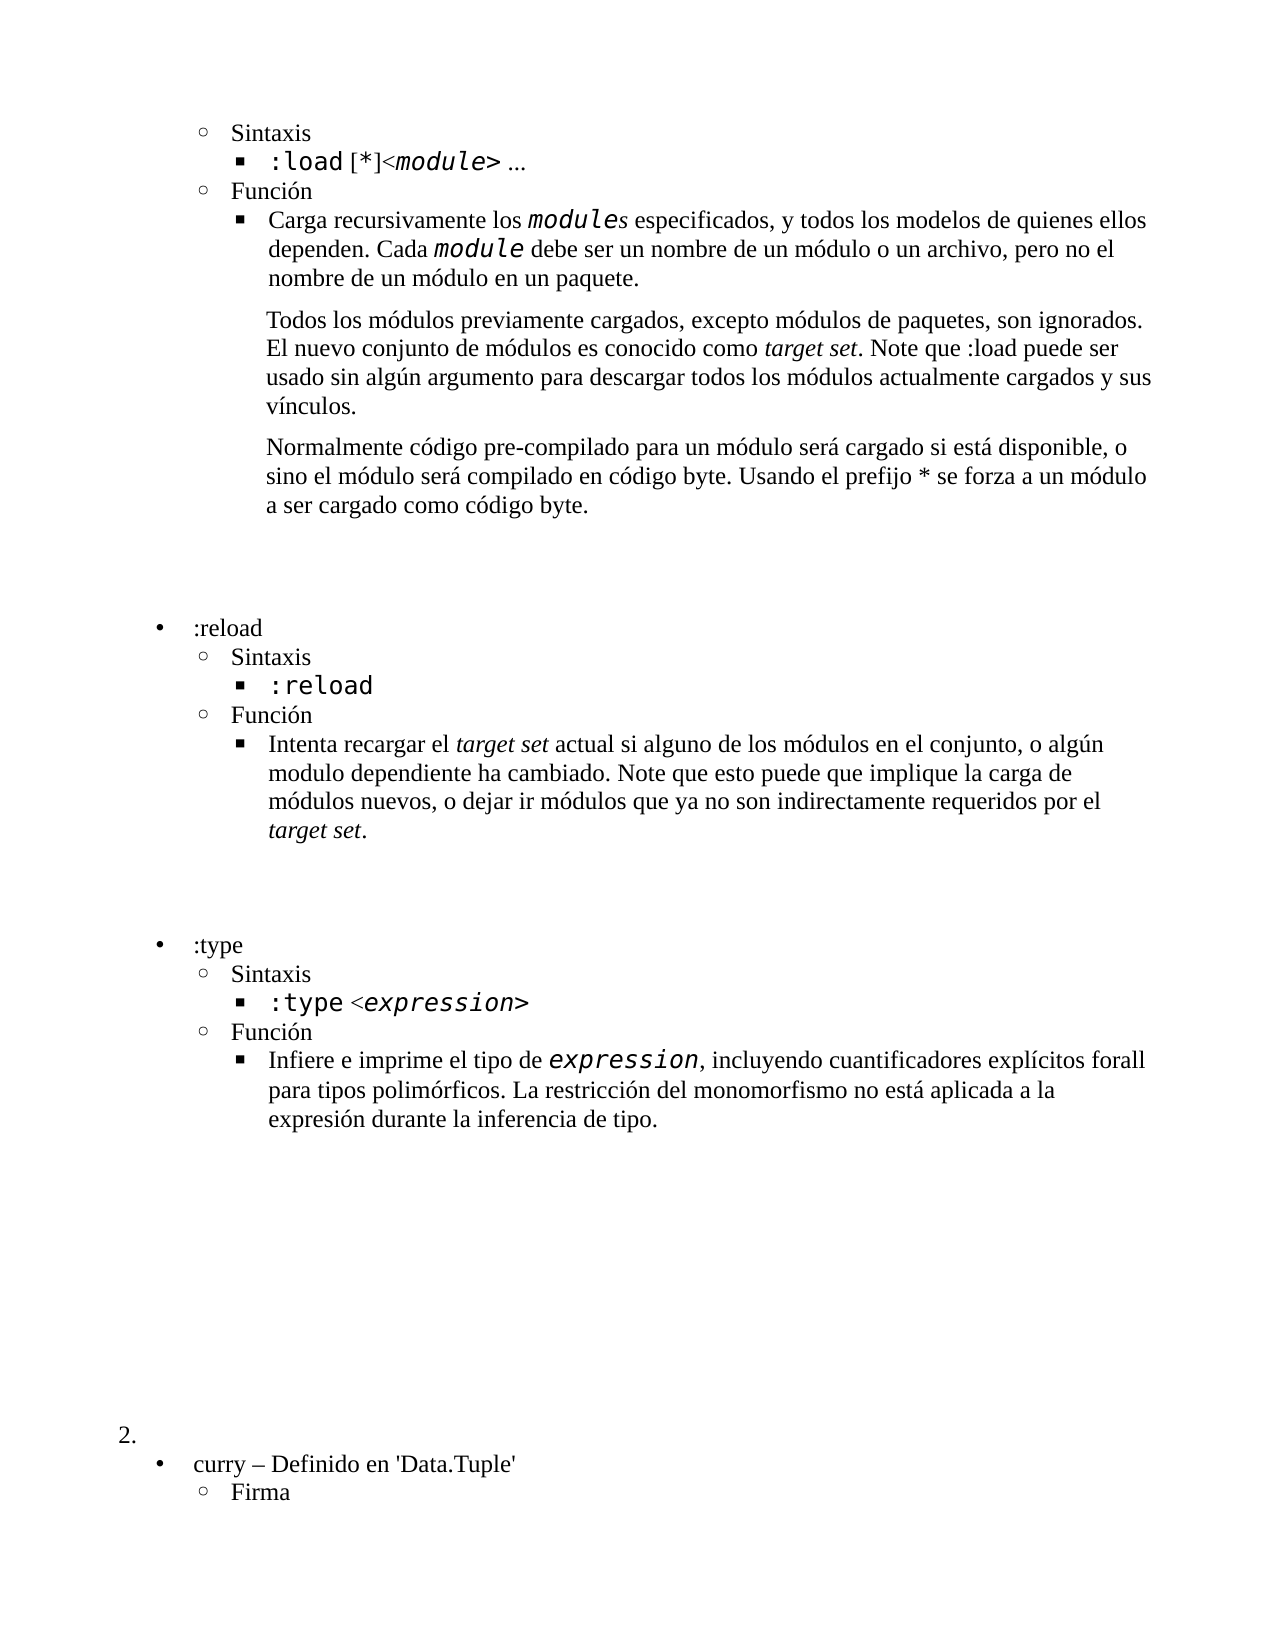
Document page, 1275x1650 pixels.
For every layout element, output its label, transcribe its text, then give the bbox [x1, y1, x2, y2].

list curry – Definido en 'Data.Tuple' [156, 1449, 1157, 1477]
list Carga recursivamente los modules especificados, y todos los modelos de quienes ellos dependen. Cada module debe ser un nombre de un módulo o un archivo, pero no el nombre de un módulo en un paquete. [231, 205, 1157, 292]
list :reload [156, 613, 1157, 642]
list Firma [193, 1477, 1157, 1506]
text Normalmente código pre-compilado para un módulo será cargado si está disponible, o sino el módulo será compilado en código byte. Usando el prefijo * se forza a un módulo a ser cargado como código byte. [118, 432, 1157, 518]
list Sintaxis [193, 642, 1157, 671]
list Función [193, 1017, 1157, 1046]
list Sintaxis [193, 959, 1157, 988]
list Función [193, 176, 1157, 205]
list Función [193, 700, 1157, 729]
list :type [156, 930, 1157, 959]
list Infiere e imprime el tipo de expression, incluyendo cuantificadores explícitos forall para tipos polimórficos. La restricción del monomorfismo no está aplicada a la expresión durante la inferencia de tipo. [231, 1046, 1157, 1132]
list :load [*]<module> ... [231, 147, 1157, 176]
text 2. [118, 1420, 1157, 1449]
list :reload [231, 671, 1157, 700]
list Intenta recargar el target set actual si alguno de los módulos en el conjunto, o algún modulo dependiente ha cambiado. Note que esto puede que implique la carga de módulos nuevos, o dejar ir módulos que ya no son indirectamente requeridos por el target set. [231, 729, 1157, 844]
list Sintaxis [193, 118, 1157, 147]
list :type <expression> [231, 988, 1157, 1017]
text Todos los módulos previamente cargados, excepto módulos de paquetes, son ignorados. El nuevo conjunto de módulos es conocido como target set. Note que :load puede ser usado sin algún argumento para descargar todos los módulos actualmente cargados y sus vínculos. [118, 305, 1157, 420]
